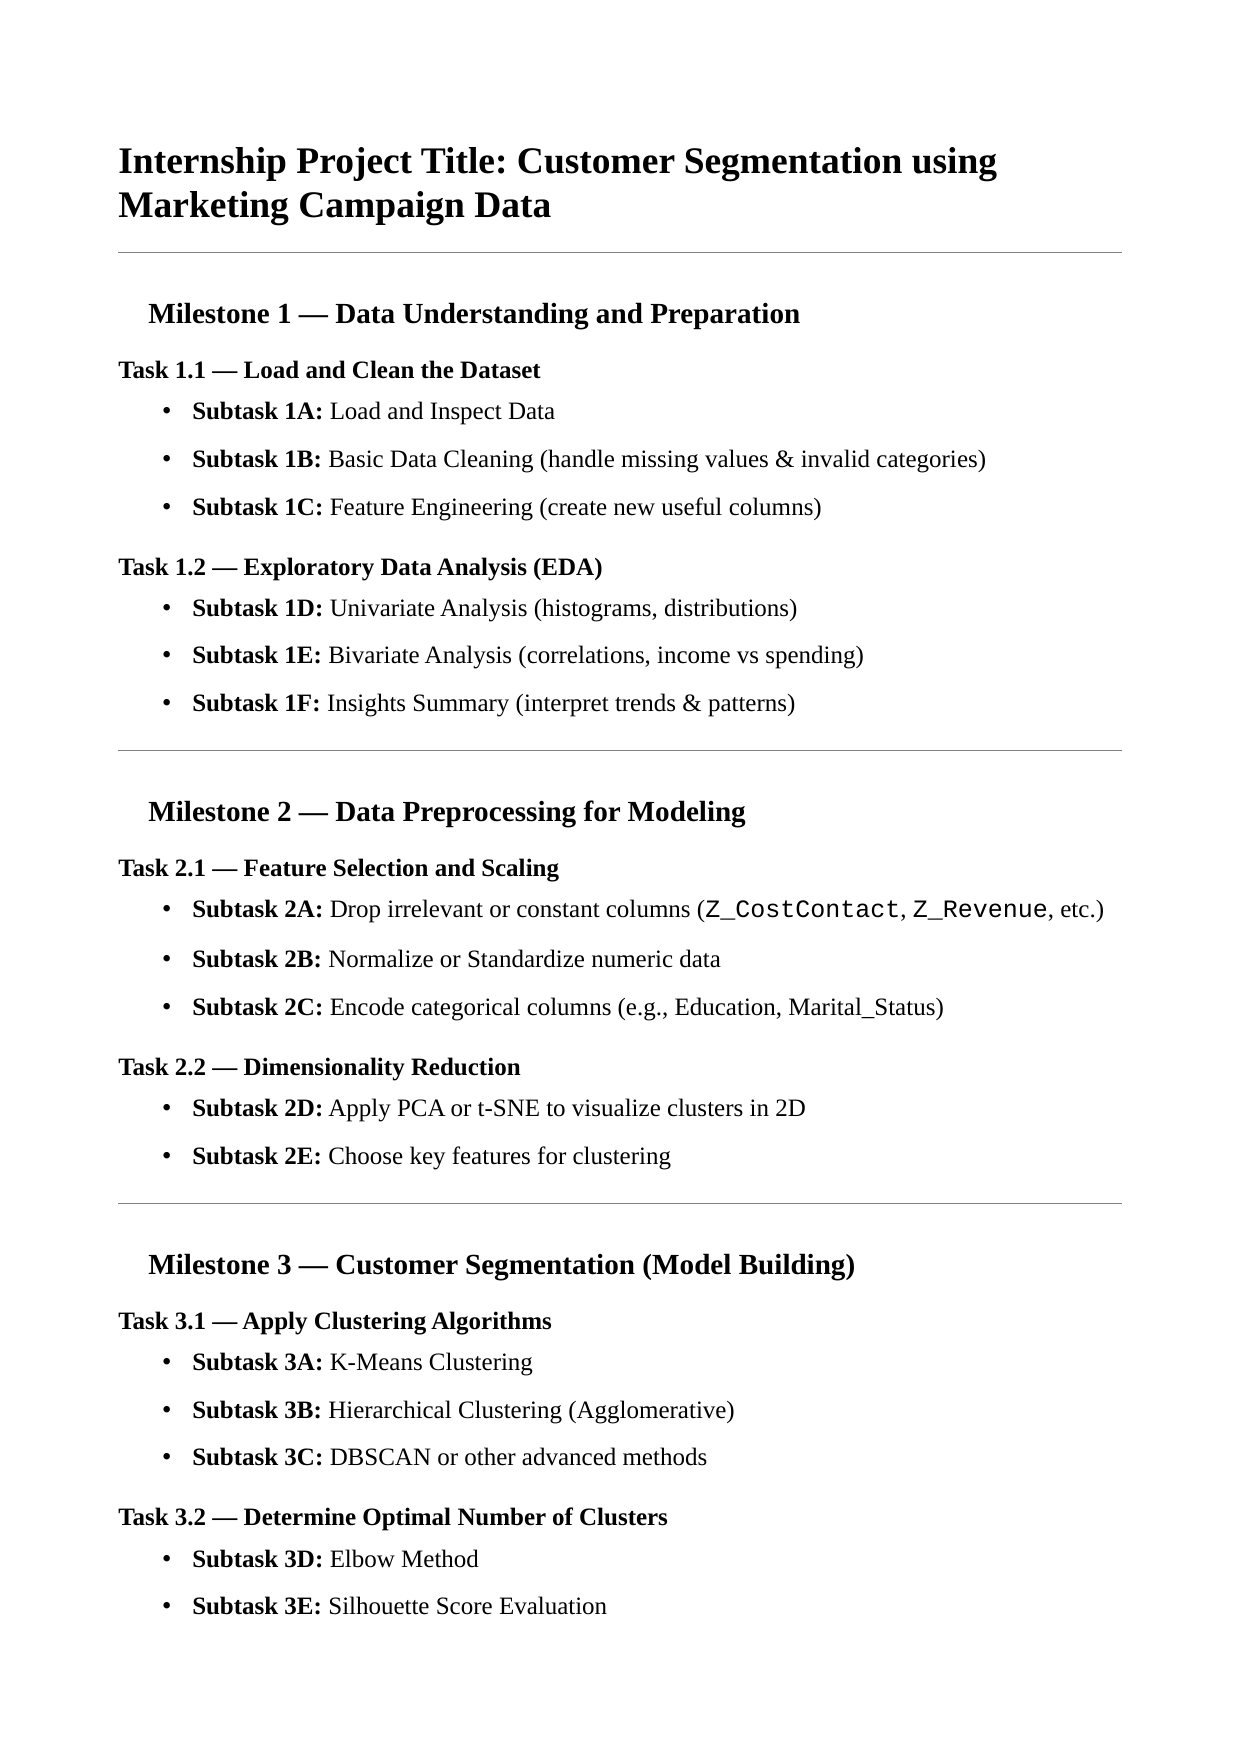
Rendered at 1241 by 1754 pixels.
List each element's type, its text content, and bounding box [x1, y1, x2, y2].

list Subtask 2A: Drop irrelevant or constant columns (Z_CostContact, Z_Revenue, etc.) [162, 894, 1122, 925]
list Subtask 3C: DBSCAN or other advanced methods [162, 1442, 1122, 1471]
subtitle Task 1.1 — Load and Clean the Dataset [118, 355, 1122, 384]
subtitle Task 3.1 — Apply Clustering Algorithms [118, 1306, 1122, 1335]
subtitle Internship Project Title: Customer Segmentation using Marketing Campaign Data [118, 139, 1122, 225]
list Subtask 2C: Encode categorical columns (e.g., Education, Marital_Status) [162, 992, 1122, 1021]
list Subtask 1C: Feature Engineering (create new useful columns) [162, 492, 1122, 520]
subtitle Task 1.2 — Exploratory Data Analysis (EDA) [118, 552, 1122, 580]
list Subtask 3E: Silhouette Score Evaluation [162, 1591, 1122, 1620]
list Subtask 1D: Univariate Analysis (histograms, distributions) [162, 593, 1122, 622]
list Subtask 1E: Bivariate Analysis (correlations, income vs spending) [162, 641, 1122, 669]
list Subtask 2D: Apply PCA or t-SNE to visualize clusters in 2D [162, 1093, 1122, 1122]
subtitle Task 2.2 — Dimensionality Reduction [118, 1052, 1122, 1081]
list Subtask 1F: Insights Summary (interpret trends & patterns) [162, 688, 1122, 717]
subtitle 🧩 Milestone 1 — Data Understanding and Preparation [118, 297, 1122, 330]
list Subtask 3B: Hierarchical Clustering (Agglomerative) [162, 1395, 1122, 1423]
subtitle Task 2.1 — Feature Selection and Scaling [118, 853, 1122, 882]
subtitle 🤖 Milestone 3 — Customer Segmentation (Model Building) [118, 1247, 1122, 1281]
subtitle 🧮 Milestone 2 — Data Preprocessing for Modeling [118, 794, 1122, 828]
list Subtask 1A: Load and Inspect Data [162, 396, 1122, 425]
list Subtask 1B: Basic Data Cleaning (handle missing values & invalid categories) [162, 444, 1122, 473]
list Subtask 2E: Choose key features for clustering [162, 1141, 1122, 1170]
list Subtask 2B: Normalize or Standardize numeric data [162, 944, 1122, 973]
list Subtask 3A: K-Means Clustering [162, 1347, 1122, 1376]
list Subtask 3D: Elbow Method [162, 1544, 1122, 1572]
subtitle Task 3.2 — Determine Optimal Number of Clusters [118, 1502, 1122, 1531]
